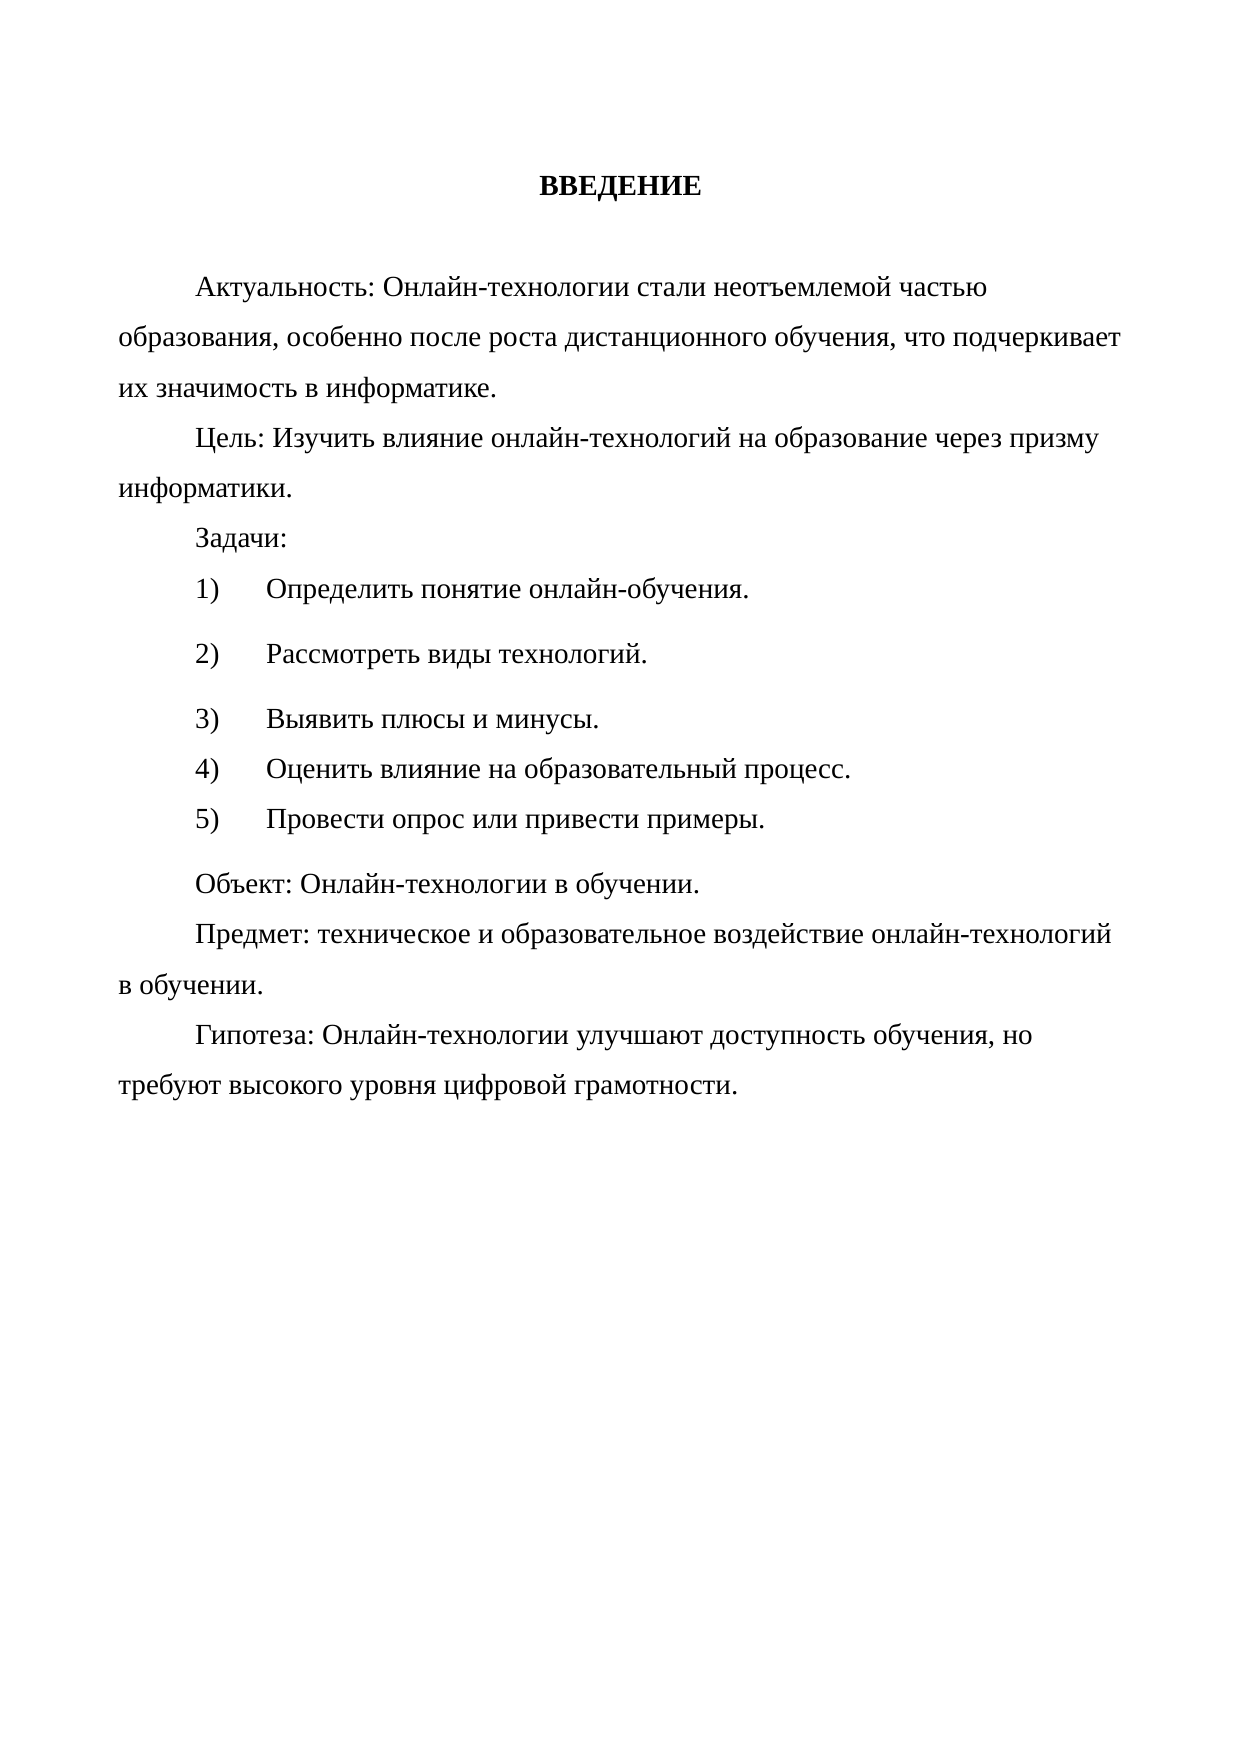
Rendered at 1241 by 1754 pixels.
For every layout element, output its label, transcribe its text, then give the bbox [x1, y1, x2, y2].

text Предмет: техническое и образовательное воздействие онлайн-технологий в обучении. [118, 917, 1123, 1000]
text Задачи: [118, 521, 1123, 554]
list Определить понятие онлайн-обучения. [118, 571, 1123, 604]
list Рассмотреть виды технологий. [118, 636, 1123, 669]
text Цель: Изучить влияние онлайн-технологий на образование через призму информатики. [118, 420, 1123, 504]
text Гипотеза: Онлайн-технологии улучшают доступность обучения, но требуют высокого уровня цифровой грамотности. [118, 1017, 1123, 1101]
text Актуальность: Онлайн-технологии стали неотъемлемой частью образования, особенно после роста дистанционного обучения, что подчеркивает их значимость в информатике. [118, 269, 1123, 403]
list Выявить плюсы и минусы. [118, 701, 1123, 734]
list Провести опрос или привести примеры. [118, 801, 1123, 835]
text ВВЕДЕНИЕ [118, 168, 1123, 202]
text Объект: Онлайн-технологии в обучении. [118, 866, 1123, 900]
list Оценить влияние на образовательный процесс. [118, 751, 1123, 784]
